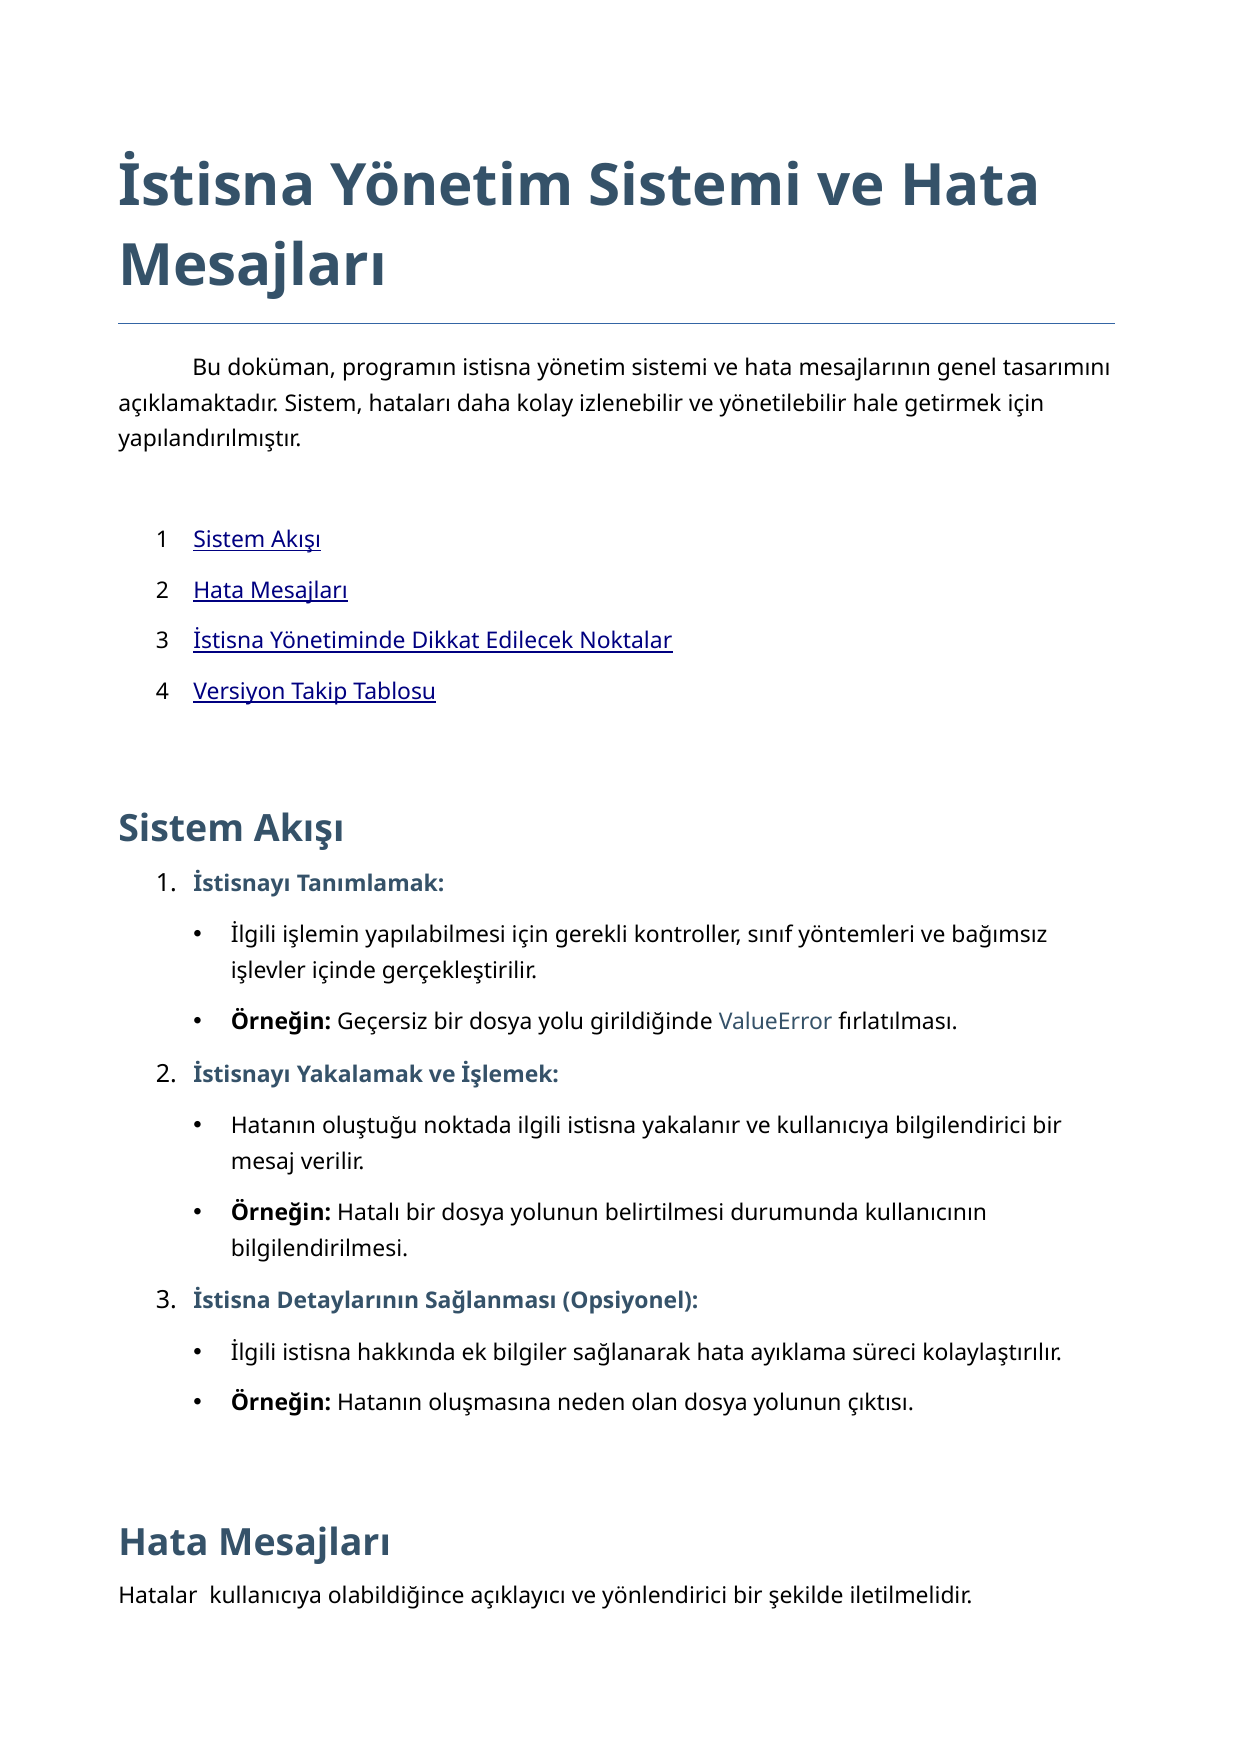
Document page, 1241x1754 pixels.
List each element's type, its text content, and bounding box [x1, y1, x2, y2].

subtitle Sistem Akışı [118, 801, 1122, 852]
list İstisna Detaylarının Sağlanması (Opsiyonel): [156, 1282, 1122, 1316]
list Sistem Akışı [156, 523, 1122, 555]
list Örneğin: Hatalı bir dosya yolunun belirtilmesi durumunda kullanıcının bilgilendirilmesi. [193, 1196, 1122, 1263]
list İlgili istisna hakkında ek bilgiler sağlanarak hata ayıklama süreci kolaylaştırılır. [193, 1336, 1122, 1367]
list Hatanın oluştuğu noktada ilgili istisna yakalanır ve kullanıcıya bilgilendirici bir mesaj verilir. [193, 1109, 1122, 1176]
list Versiyon Takip Tablosu [156, 675, 1122, 706]
list Örneğin: Geçersiz bir dosya yolu girildiğinde ValueError fırlatılması. [193, 1005, 1122, 1036]
list Örneğin: Hatanın oluşmasına neden olan dosya yolunun çıktısı. [193, 1386, 1122, 1417]
subtitle Hata Mesajları [118, 1516, 1122, 1567]
title İstisna Yönetim Sistemi ve Hata Mesajları [118, 143, 1122, 302]
list Hata Mesajları [156, 574, 1122, 605]
list İstisnayı Tanımlamak: [156, 864, 1122, 899]
list İstisnayı Yakalamak ve İşlemek: [156, 1055, 1122, 1089]
text Bu doküman, programın istisna yönetim sistemi ve hata mesajlarının genel tasarımını açıklamaktadır. Sistem, hataları daha kolay izlenebilir ve yönetilebilir hale getirmek için yapılandırılmıştır. [118, 314, 1122, 454]
list İlgili işlemin yapılabilmesi için gerekli kontroller, sınıf yöntemleri ve bağımsız işlevler içinde gerçekleştirilir. [193, 918, 1122, 986]
text Hatalar kullanıcıya olabildiğince açıklayıcı ve yönlendirici bir şekilde iletilmelidir. [118, 1579, 1122, 1610]
list İstisna Yönetiminde Dikkat Edilecek Noktalar [156, 624, 1122, 656]
